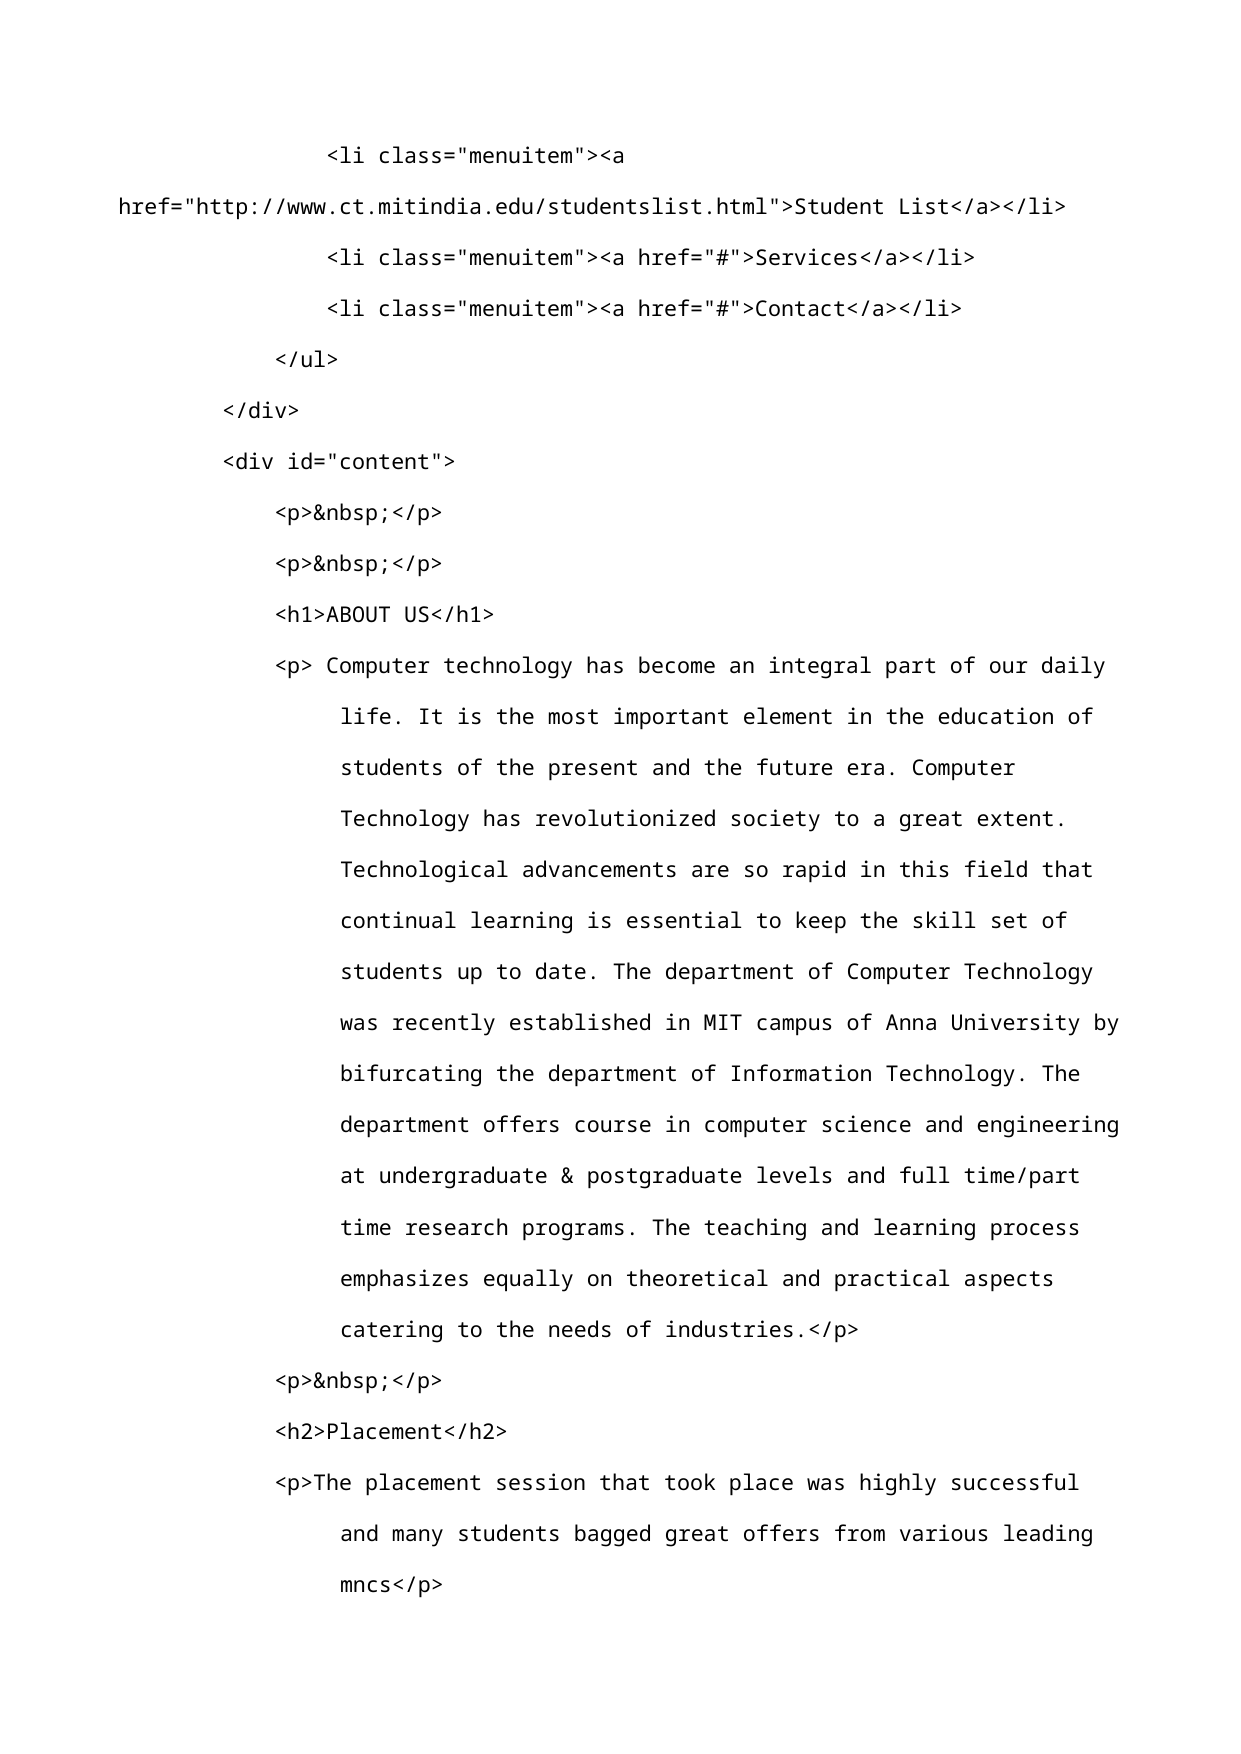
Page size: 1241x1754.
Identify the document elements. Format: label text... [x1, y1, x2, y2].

text <li class="menuitem"><a href="http://www.ct.mitindia.edu/studentslist.html">Student List</a></li> [118, 118, 1122, 220]
text <li class="menuitem"><a href="#">Contact</a></li> [118, 271, 1122, 322]
text <h1>ABOUT US</h1> [118, 577, 1122, 628]
text <p> Computer technology has become an integral part of our daily life. It is the most important element in the education of students of the present and the future era. Computer Technology has revolutionized society to a great extent. Technological advancements are so rapid in this field that continual learning is essential to keep the skill set of students up to date. The department of Computer Technology was recently established in MIT campus of Anna University by bifurcating the department of Information Technology. The department offers course in computer science and engineering at undergraduate & postgraduate levels and full time/part time research programs. The teaching and learning process emphasizes equally on theoretical and practical aspects catering to the needs of industries.</p> [118, 628, 1122, 1343]
text <p>&nbsp;</p> [118, 475, 1122, 526]
text <p>&nbsp;</p> [118, 526, 1122, 577]
text <p>&nbsp;</p> [118, 1343, 1122, 1394]
text <h2>Placement</h2> [118, 1394, 1122, 1445]
text </ul> [118, 322, 1122, 373]
text </div> [118, 373, 1122, 424]
text <li class="menuitem"><a href="#">Services</a></li> [118, 220, 1122, 271]
text <p>The placement session that took place was highly successful and many students bagged great offers from various leading mncs</p> [118, 1445, 1122, 1598]
text <div id="content"> [118, 424, 1122, 475]
